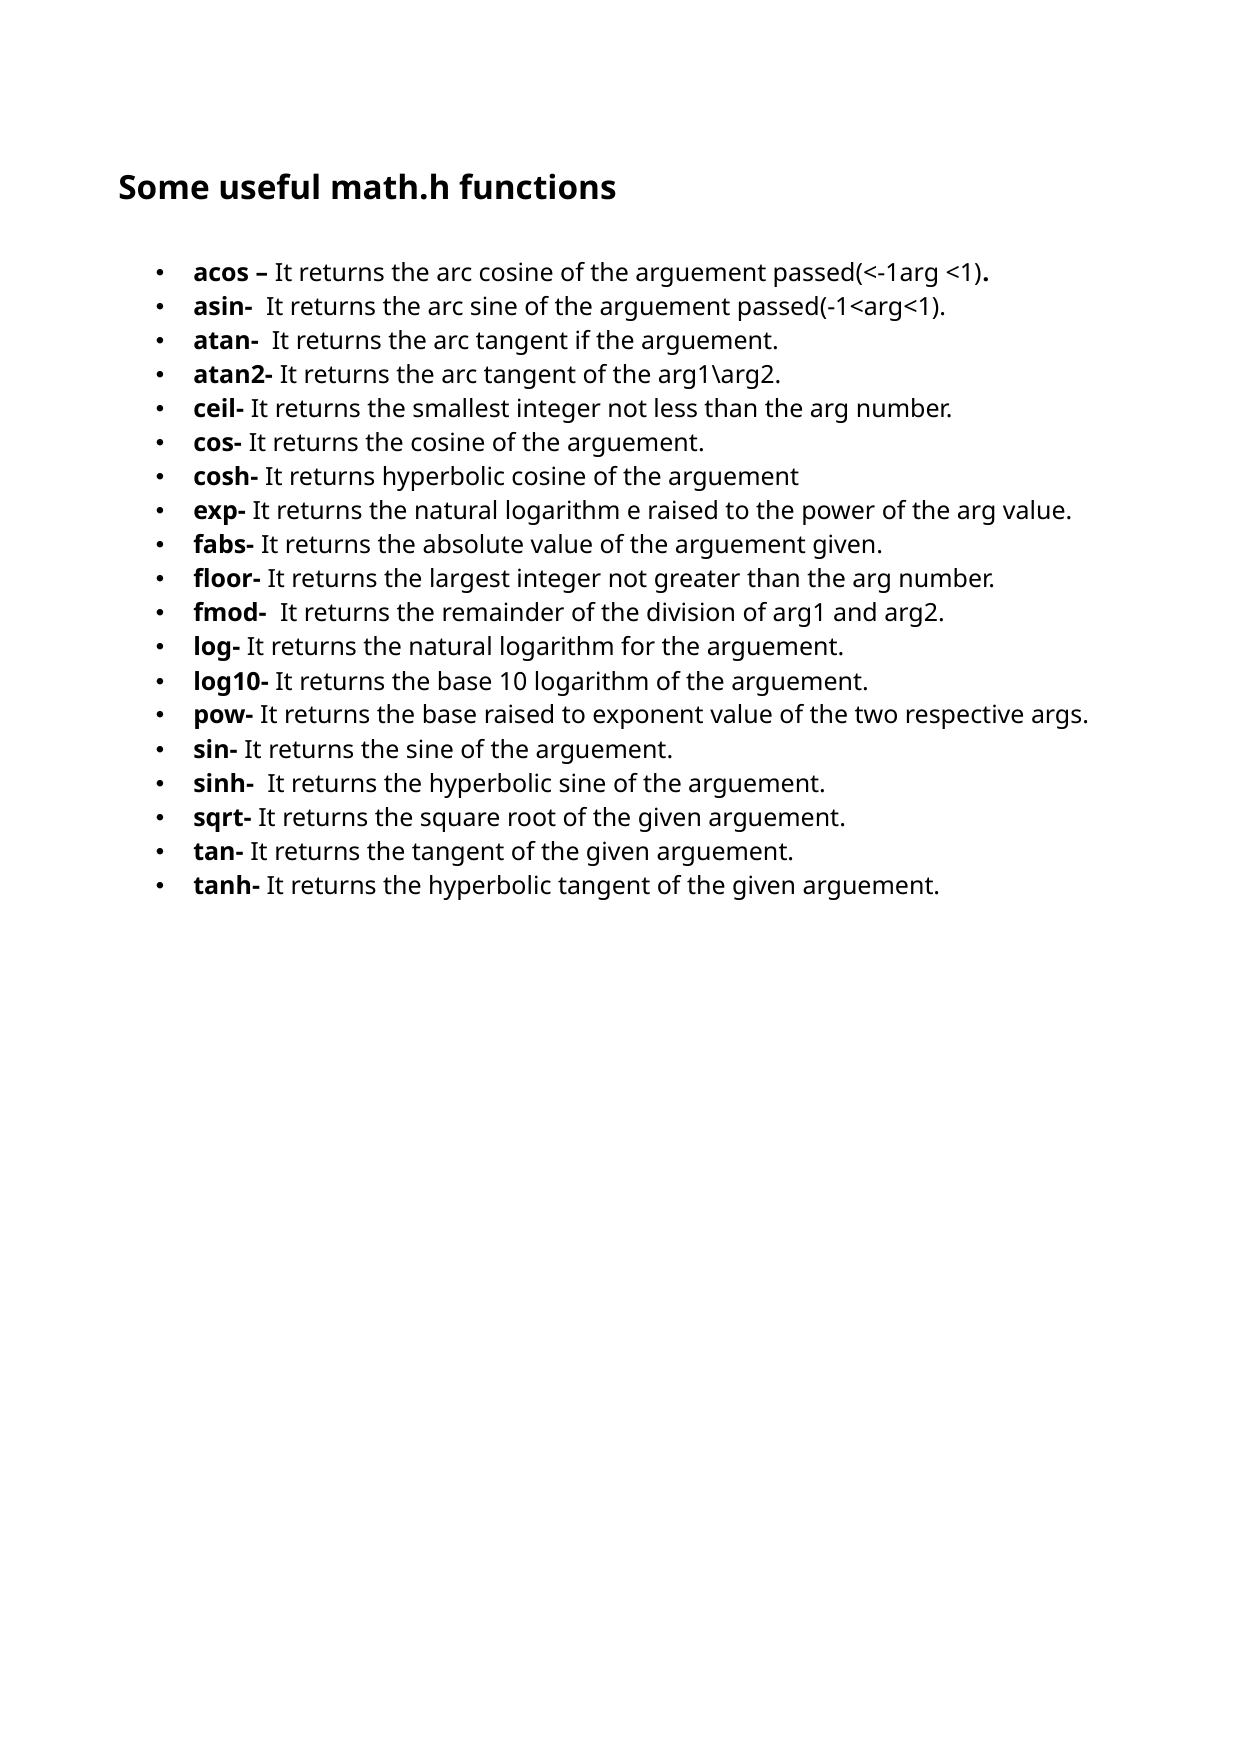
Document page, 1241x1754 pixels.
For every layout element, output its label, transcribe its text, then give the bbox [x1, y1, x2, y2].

list asin- It returns the arc sine of the arguement passed(-1<arg<1). [156, 288, 1122, 322]
list fmod- It returns the remainder of the division of arg1 and arg2. [156, 595, 1122, 629]
list floor- It returns the largest integer not greater than the arg number. [156, 561, 1122, 595]
list sqrt- It returns the square root of the given arguement. [156, 799, 1122, 833]
list tanh- It returns the hyperbolic tangent of the given arguement. [156, 867, 1122, 902]
list atan2- It returns the arc tangent of the arg1\arg2. [156, 357, 1122, 391]
list cos- It returns the cosine of the arguement. [156, 425, 1122, 459]
list sin- It returns the sine of the arguement. [156, 731, 1122, 765]
text Some useful math.h functions [118, 163, 1122, 209]
list ceil- It returns the smallest integer not less than the arg number. [156, 391, 1122, 425]
list acos – It returns the arc cosine of the arguement passed(<-1arg <1). [156, 254, 1122, 288]
list sinh- It returns the hyperbolic sine of the arguement. [156, 765, 1122, 799]
list atan- It returns the arc tangent if the arguement. [156, 322, 1122, 357]
list exp- It returns the natural logarithm e raised to the power of the arg value. [156, 493, 1122, 527]
list log- It returns the natural logarithm for the arguement. [156, 629, 1122, 663]
list tan- It returns the tangent of the given arguement. [156, 833, 1122, 867]
list cosh- It returns hyperbolic cosine of the arguement [156, 459, 1122, 493]
list fabs- It returns the absolute value of the arguement given. [156, 527, 1122, 561]
list pow- It returns the base raised to exponent value of the two respective args. [156, 697, 1122, 731]
list log10- It returns the base 10 logarithm of the arguement. [156, 663, 1122, 697]
